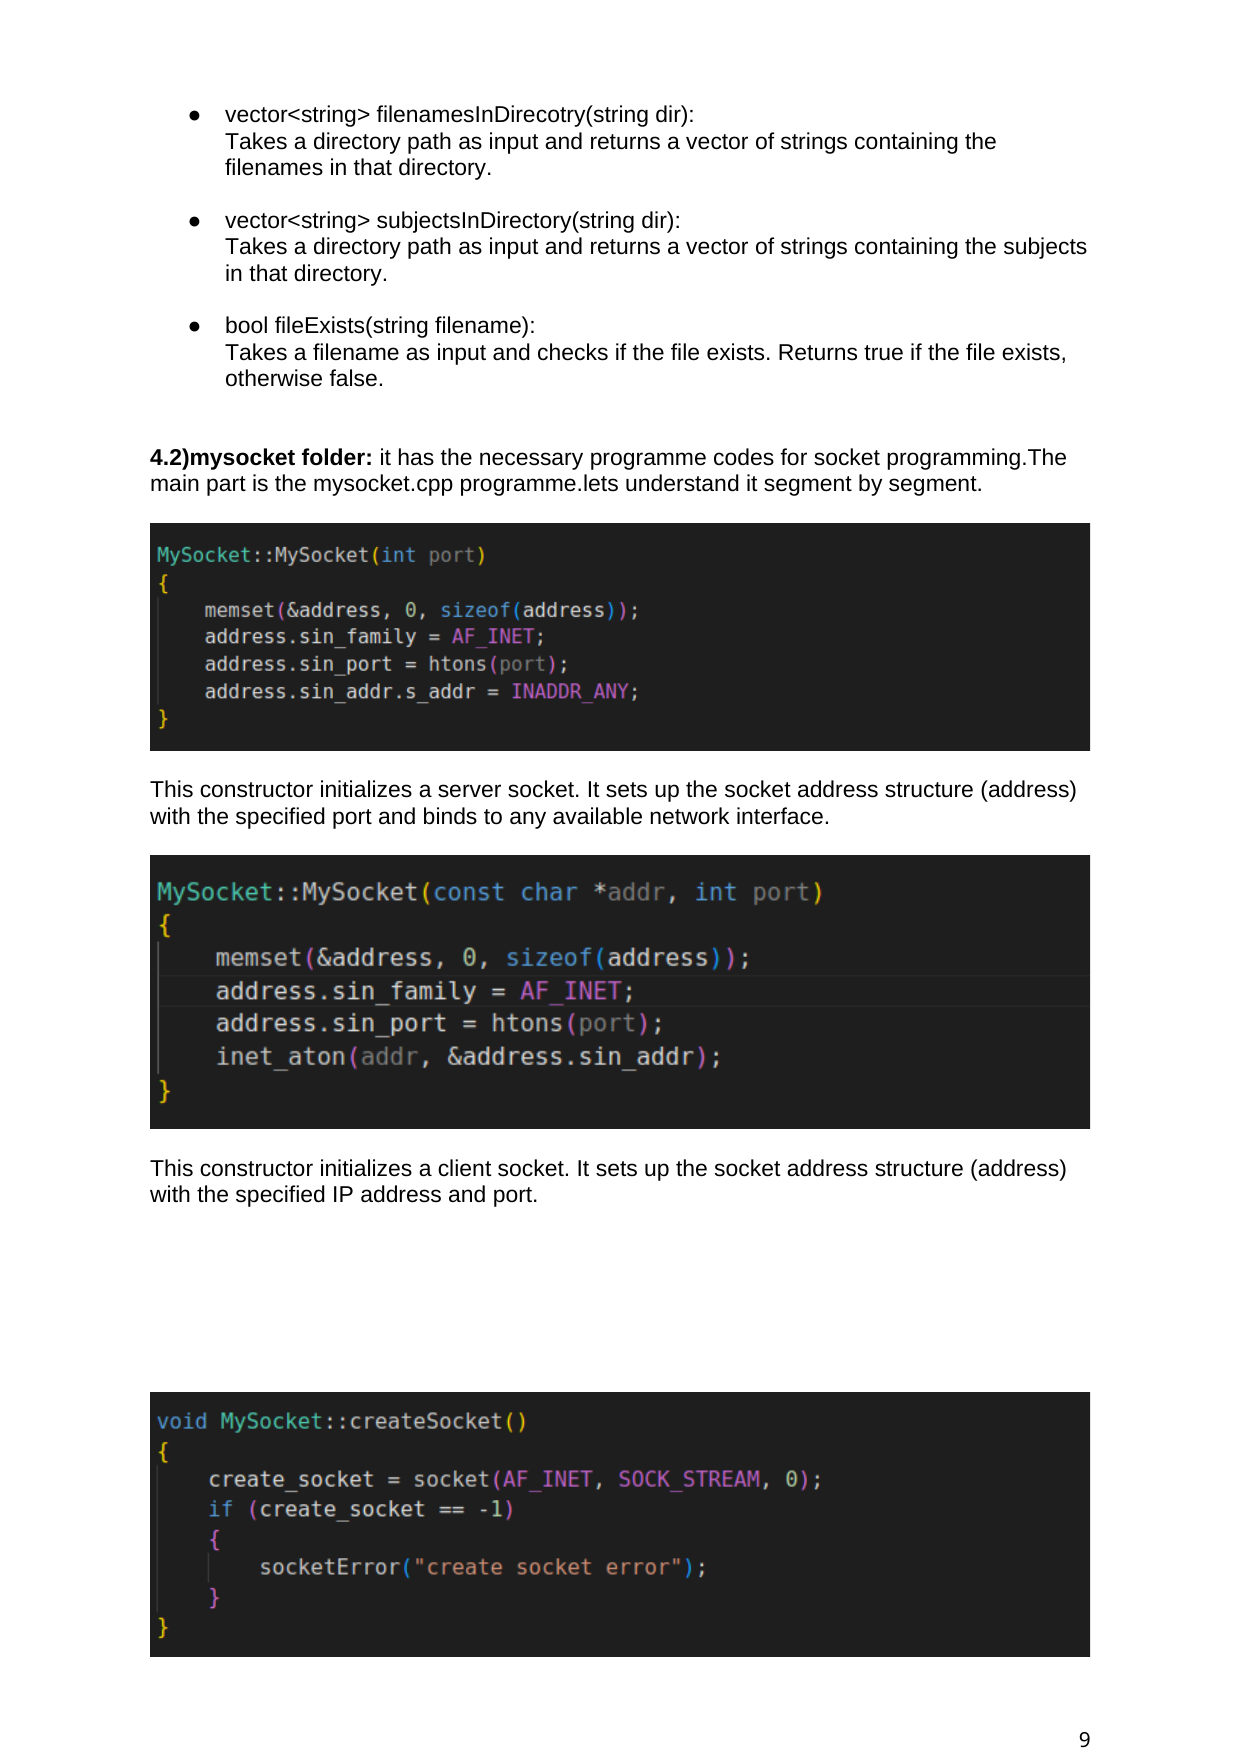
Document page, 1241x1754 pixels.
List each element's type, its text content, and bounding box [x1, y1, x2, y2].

picture [150, 855, 1091, 1129]
text 4.2)mysocket folder: it has the necessary programme codes for socket programming.The main part is the mysocket.cpp programme.lets understand it segment by segment. [150, 444, 1090, 497]
list bool fileExists(string filename): [187, 312, 1090, 338]
list vector<string> filenamesInDirecotry(string dir): [187, 101, 1090, 128]
picture [150, 523, 1091, 751]
text Takes a filename as input and checks if the file exists. Returns true if the file exists, otherwise false. [225, 338, 1090, 391]
picture [150, 1392, 1091, 1657]
text This constructor initializes a server socket. It sets up the socket address structure (address) with the specified port and binds to any available network interface. [150, 776, 1090, 829]
text Takes a directory path as input and returns a vector of strings containing the filenames in that directory. [225, 128, 1090, 180]
list vector<string> subjectsInDirectory(string dir): [187, 207, 1090, 233]
text This constructor initializes a client socket. It sets up the socket address structure (address) with the specified IP address and port. [150, 1155, 1090, 1207]
text Takes a directory path as input and returns a vector of strings containing the subjects in that directory. [225, 233, 1090, 286]
